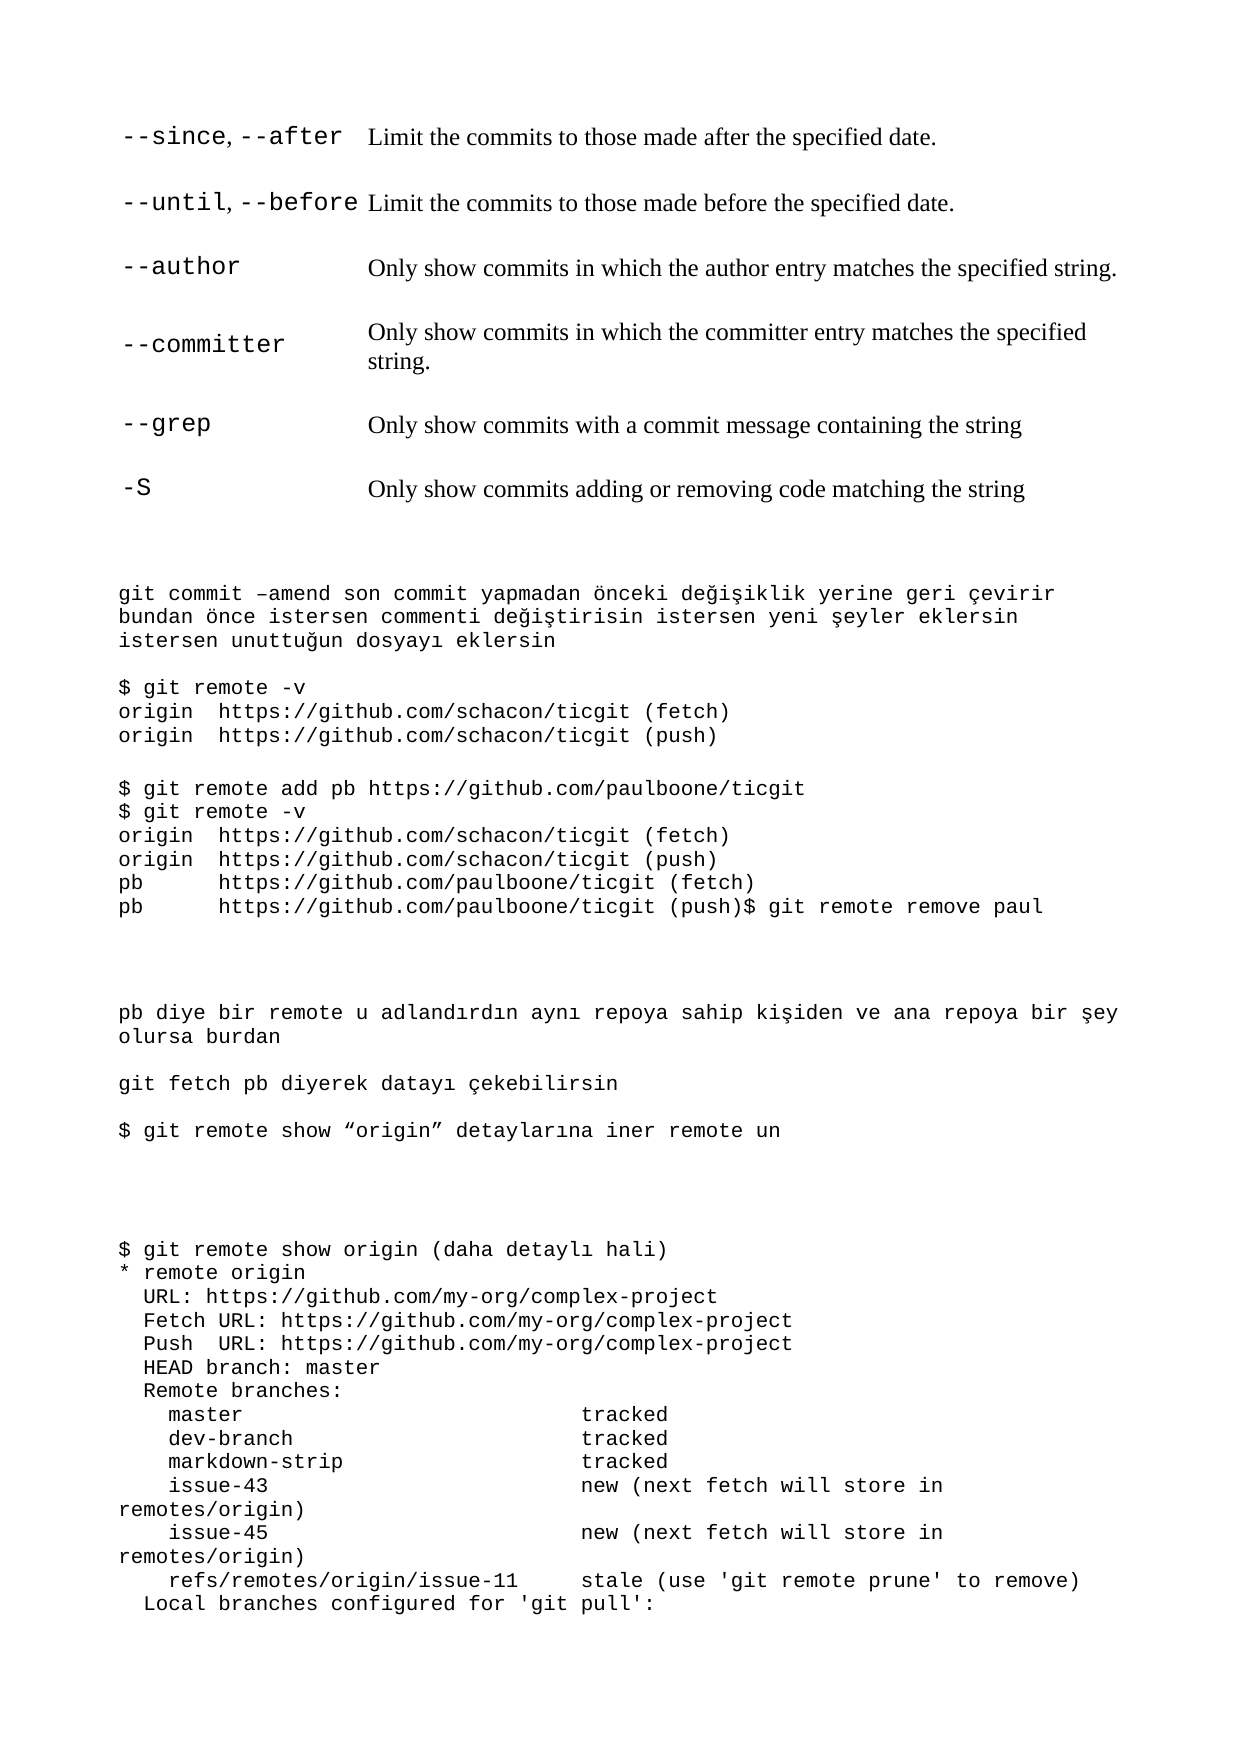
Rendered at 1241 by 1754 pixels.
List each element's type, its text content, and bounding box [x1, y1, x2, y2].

table_cell --author [118, 250, 365, 314]
table_cell Only show commits adding or removing code matching the string [365, 471, 1122, 535]
table_cell Limit the commits to those made after the specified date. [365, 118, 1122, 184]
table_cell -S [118, 471, 365, 535]
text $ git remote show origin (daha detaylı hali) [118, 1239, 1122, 1262]
table_cell --until, --before [118, 184, 365, 250]
text origin https://github.com/schacon/ticgit (push) [118, 724, 1122, 748]
text $ git remote -v [118, 677, 1122, 701]
text HEAD branch: master [118, 1357, 1122, 1381]
table_cell Only show commits with a commit message containing the string [365, 407, 1122, 471]
text origin https://github.com/schacon/ticgit (fetch) [118, 701, 1122, 724]
text issue-45 new (next fetch will store in remotes/origin) [118, 1522, 1122, 1570]
text git fetch pb diyerek datayı çekebilirsin [118, 1073, 1122, 1097]
table_cell Limit the commits to those made before the specified date. [365, 184, 1122, 250]
text * remote origin [118, 1262, 1122, 1286]
text Local branches configured for 'git pull': [118, 1593, 1122, 1617]
table_cell Only show commits in which the committer entry matches the specified string. [365, 315, 1122, 407]
text $ git remote -v [118, 801, 1122, 825]
text origin https://github.com/schacon/ticgit (push) [118, 849, 1122, 872]
text $ git remote show “origin” detaylarına iner remote un [118, 1120, 1122, 1144]
text pb https://github.com/paulboone/ticgit (fetch) [118, 872, 1122, 896]
text URL: https://github.com/my-org/complex-project [118, 1286, 1122, 1309]
text master tracked [118, 1404, 1122, 1428]
text pb https://github.com/paulboone/ticgit (push)$ git remote remove paul [118, 896, 1122, 919]
table_cell Only show commits in which the author entry matches the specified string. [365, 250, 1122, 314]
table_cell --since, --after [118, 118, 365, 184]
text markdown-strip tracked [118, 1451, 1122, 1475]
text Fetch URL: https://github.com/my-org/complex-project [118, 1309, 1122, 1333]
text $ git remote add pb https://github.com/paulboone/ticgit [118, 778, 1122, 801]
text dev-branch tracked [118, 1428, 1122, 1451]
text Remote branches: [118, 1381, 1122, 1404]
table_cell --committer [118, 315, 365, 407]
text refs/remotes/origin/issue-11 stale (use 'git remote prune' to remove) [118, 1570, 1122, 1593]
text git commit –amend son commit yapmadan önceki değişiklik yerine geri çevirir bundan önce istersen commenti değiştirisin istersen yeni şeyler eklersin istersen unuttuğun dosyayı eklersin [118, 583, 1122, 654]
text Push URL: https://github.com/my-org/complex-project [118, 1333, 1122, 1357]
text origin https://github.com/schacon/ticgit (fetch) [118, 825, 1122, 849]
text pb diye bir remote u adlandırdın aynı repoya sahip kişiden ve ana repoya bir şey olursa burdan [118, 1002, 1122, 1049]
text issue-43 new (next fetch will store in remotes/origin) [118, 1475, 1122, 1522]
table_cell --grep [118, 407, 365, 471]
